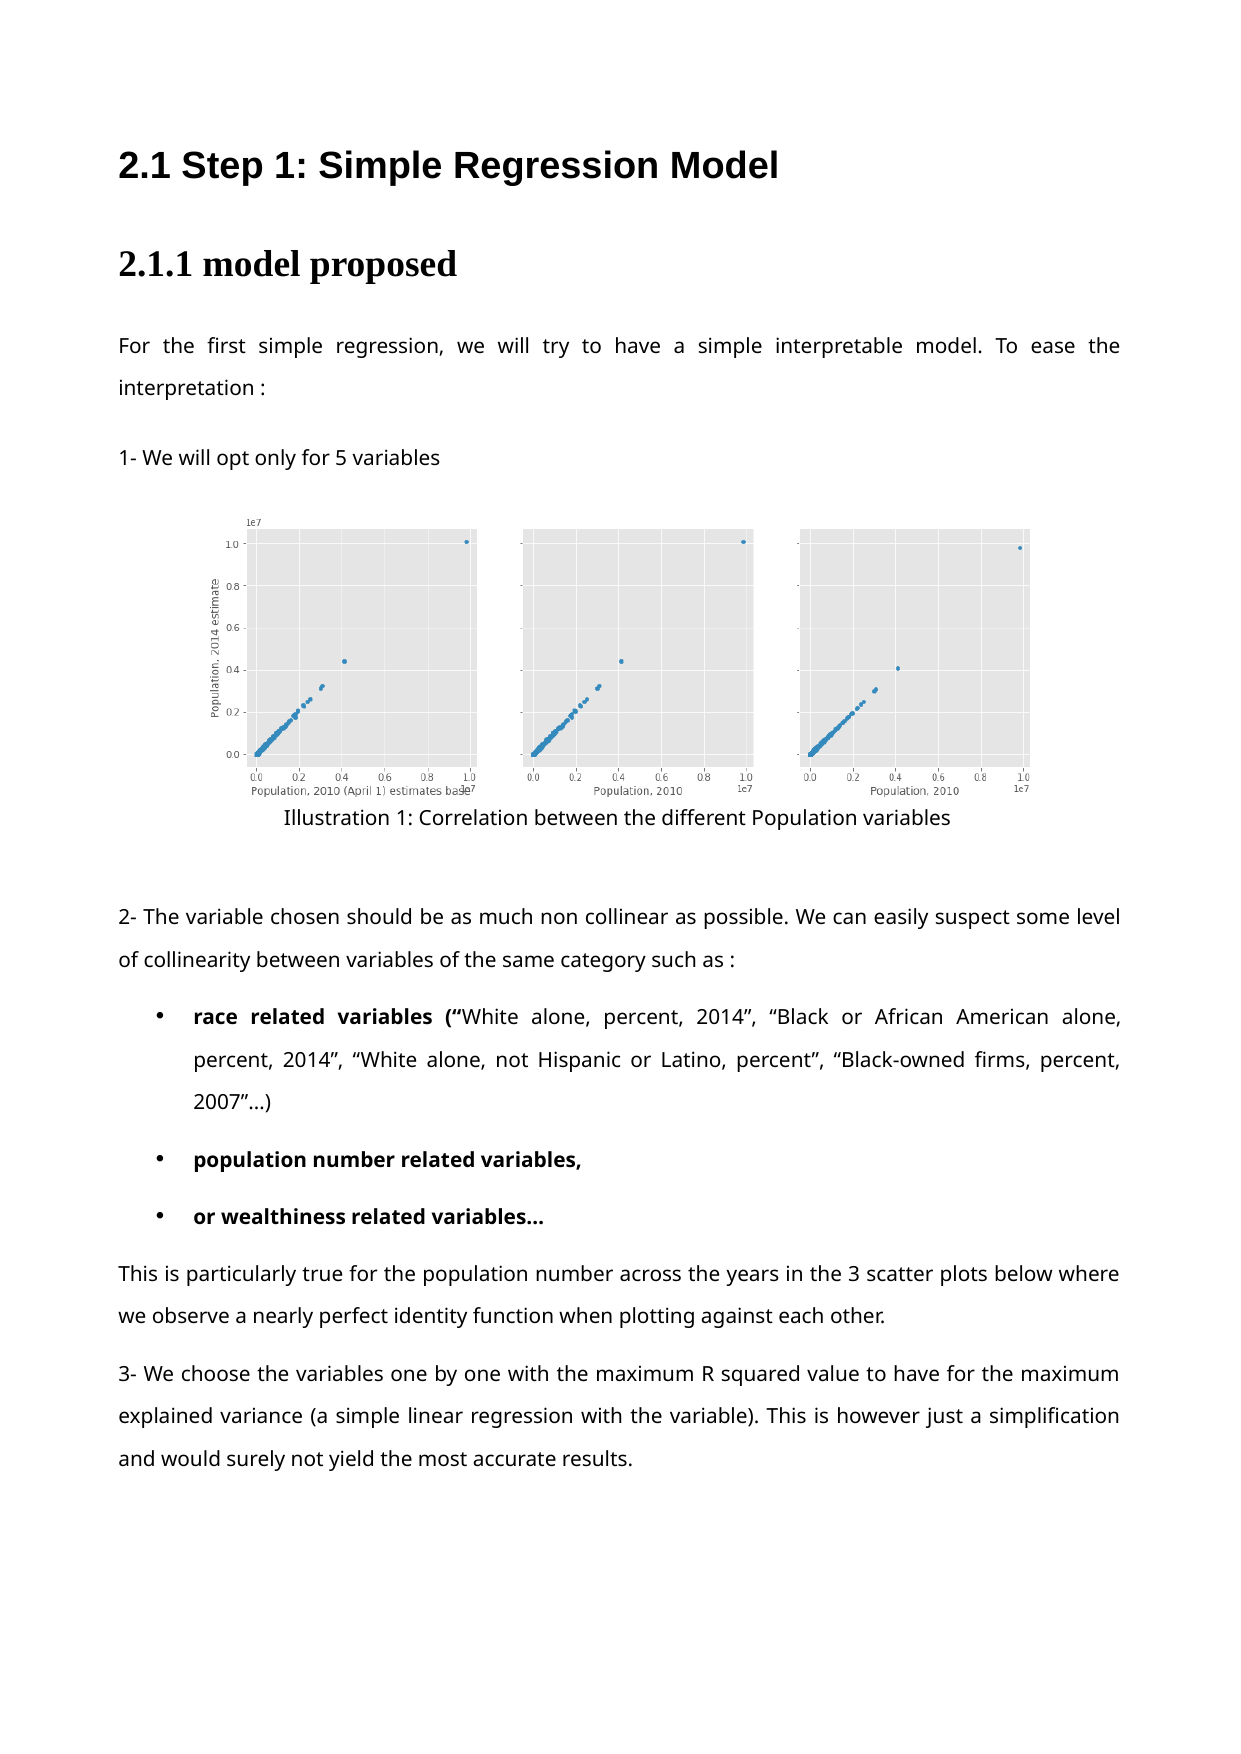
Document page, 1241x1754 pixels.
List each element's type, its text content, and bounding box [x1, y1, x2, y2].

text 1- We will opt only for 5 variables [118, 443, 1122, 471]
text Illustration 1: Correlation between the different Population variables [204, 803, 1036, 831]
list race related variables (“White alone, percent, 2014”, “Black or African American alone, percent, 2014”, “White alone, not Hispanic or Latino, percent”, “Black-owned firms, percent, 2007”…) [156, 1002, 1122, 1116]
subtitle 2.1.1 model proposed [118, 242, 1122, 285]
list population number related variables, [156, 1145, 1122, 1173]
text 2- The variable chosen should be as much non collinear as possible. We can easily suspect some level of collinearity between variables of the same category such as : [118, 902, 1122, 973]
subtitle 2.1 Step 1: Simple Regression Model [118, 143, 1122, 187]
list or wealthiness related variables… [156, 1202, 1122, 1230]
text For the first simple regression, we will try to have a simple interpretable model. To ease the interpretation : [118, 331, 1122, 402]
text This is particularly true for the population number across the years in the 3 scatter plots below where we observe a nearly perfect identity function when plotting against each other. [118, 1259, 1122, 1330]
picture [204, 512, 1036, 803]
text 3- We choose the variables one by one with the maximum R squared value to have for the maximum explained variance (a simple linear regression with the variable). This is however just a simplification and would surely not yield the most accurate results. [118, 1359, 1122, 1472]
